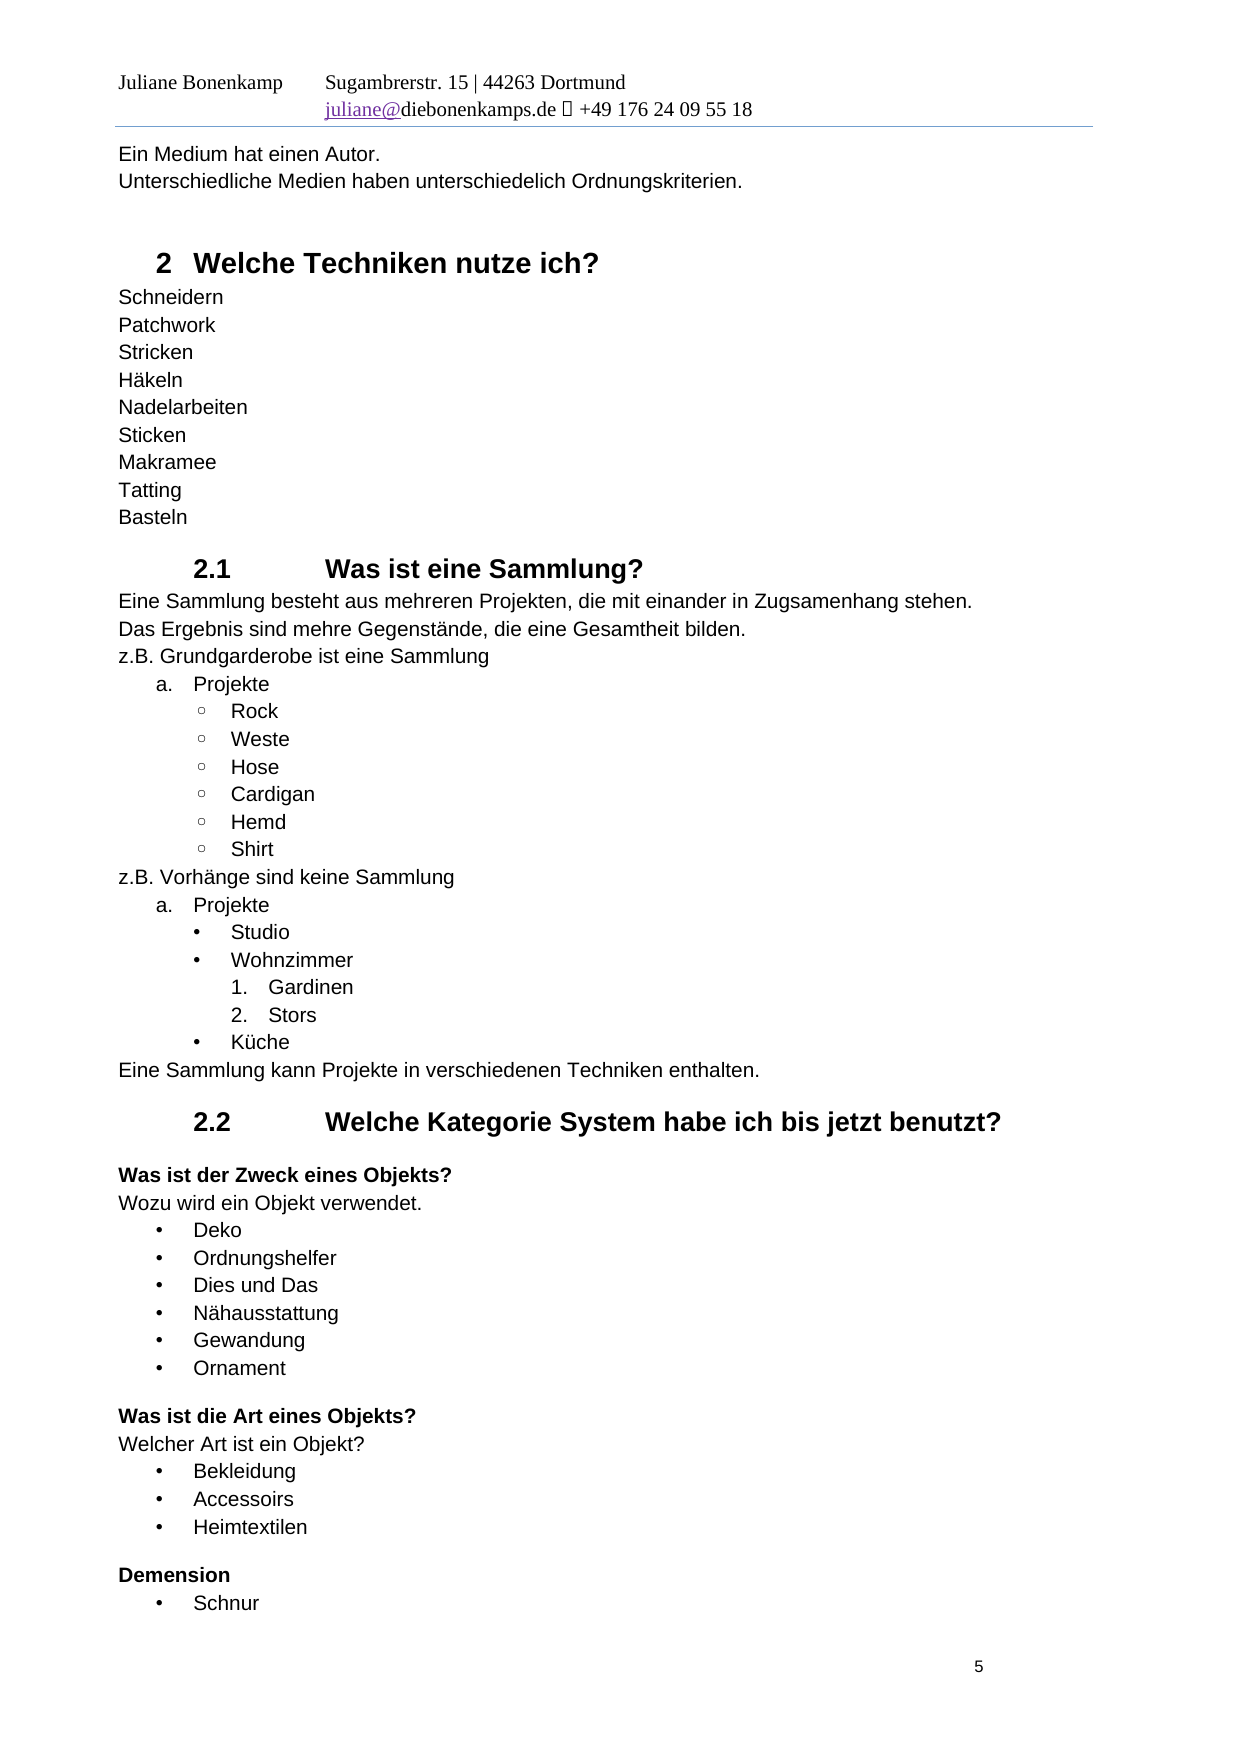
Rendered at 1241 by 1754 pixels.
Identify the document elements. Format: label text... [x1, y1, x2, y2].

text Basteln [118, 505, 1090, 529]
list Weste [193, 727, 1090, 751]
text Patchwork [118, 312, 1090, 336]
list Gardinen [231, 975, 1090, 999]
text Nadelarbeiten [118, 395, 1090, 419]
text z.B. Grundgarderobe ist eine Sammlung [118, 644, 1090, 668]
text Unterschiedliche Medien haben unterschiedelich Ordnungskriterien. [118, 169, 1090, 193]
list Ornament [156, 1356, 1090, 1380]
subtitle Was ist der Zweck eines Objekts? [118, 1163, 1090, 1187]
list Nähausstattung [156, 1301, 1090, 1325]
text Makramee [118, 450, 1090, 474]
text Häkeln [118, 367, 1090, 391]
list Projekte [156, 892, 1090, 916]
list Bekleidung [156, 1459, 1090, 1483]
text Stricken [118, 340, 1090, 364]
list Accessoirs [156, 1487, 1090, 1511]
list Hose [193, 754, 1090, 778]
list Gewandung [156, 1328, 1090, 1352]
subtitle Demension [118, 1563, 1090, 1587]
list Küche [193, 1030, 1090, 1054]
list Studio [193, 920, 1090, 944]
text Eine Sammlung besteht aus mehreren Projekten, die mit einander in Zugsamenhang stehen. [118, 589, 1090, 613]
subtitle Was ist eine Sammlung? [193, 553, 1090, 584]
text Ein Medium hat einen Autor. [118, 141, 1090, 165]
list Hemd [193, 810, 1090, 834]
list Rock [193, 699, 1090, 723]
text Eine Sammlung kann Projekte in verschiedenen Techniken enthalten. [118, 1058, 1090, 1082]
list Dies und Das [156, 1273, 1090, 1297]
list Stors [231, 1003, 1090, 1027]
list Heimtextilen [156, 1514, 1090, 1538]
list Ordnungshelfer [156, 1245, 1090, 1269]
text Das Ergebnis sind mehre Gegenstände, die eine Gesamtheit bilden. [118, 617, 1090, 641]
text Wozu wird ein Objekt verwendet. [118, 1190, 1090, 1214]
list Deko [156, 1218, 1090, 1242]
list Shirt [193, 837, 1090, 861]
list Wohnzimmer [193, 947, 1090, 972]
subtitle Welche Kategorie System habe ich bis jetzt benutzt? [193, 1106, 1090, 1137]
text Schneidern [118, 285, 1090, 309]
list Cardigan [193, 782, 1090, 806]
subtitle Was ist die Art eines Objekts? [118, 1404, 1090, 1428]
list Schnur [156, 1590, 1090, 1614]
text z.B. Vorhänge sind keine Sammlung [118, 865, 1090, 889]
text Tatting [118, 477, 1090, 501]
list Projekte [156, 672, 1090, 696]
text Welcher Art ist ein Objekt? [118, 1432, 1090, 1456]
subtitle Welche Techniken nutze ich? [156, 246, 1090, 280]
text Sticken [118, 422, 1090, 446]
